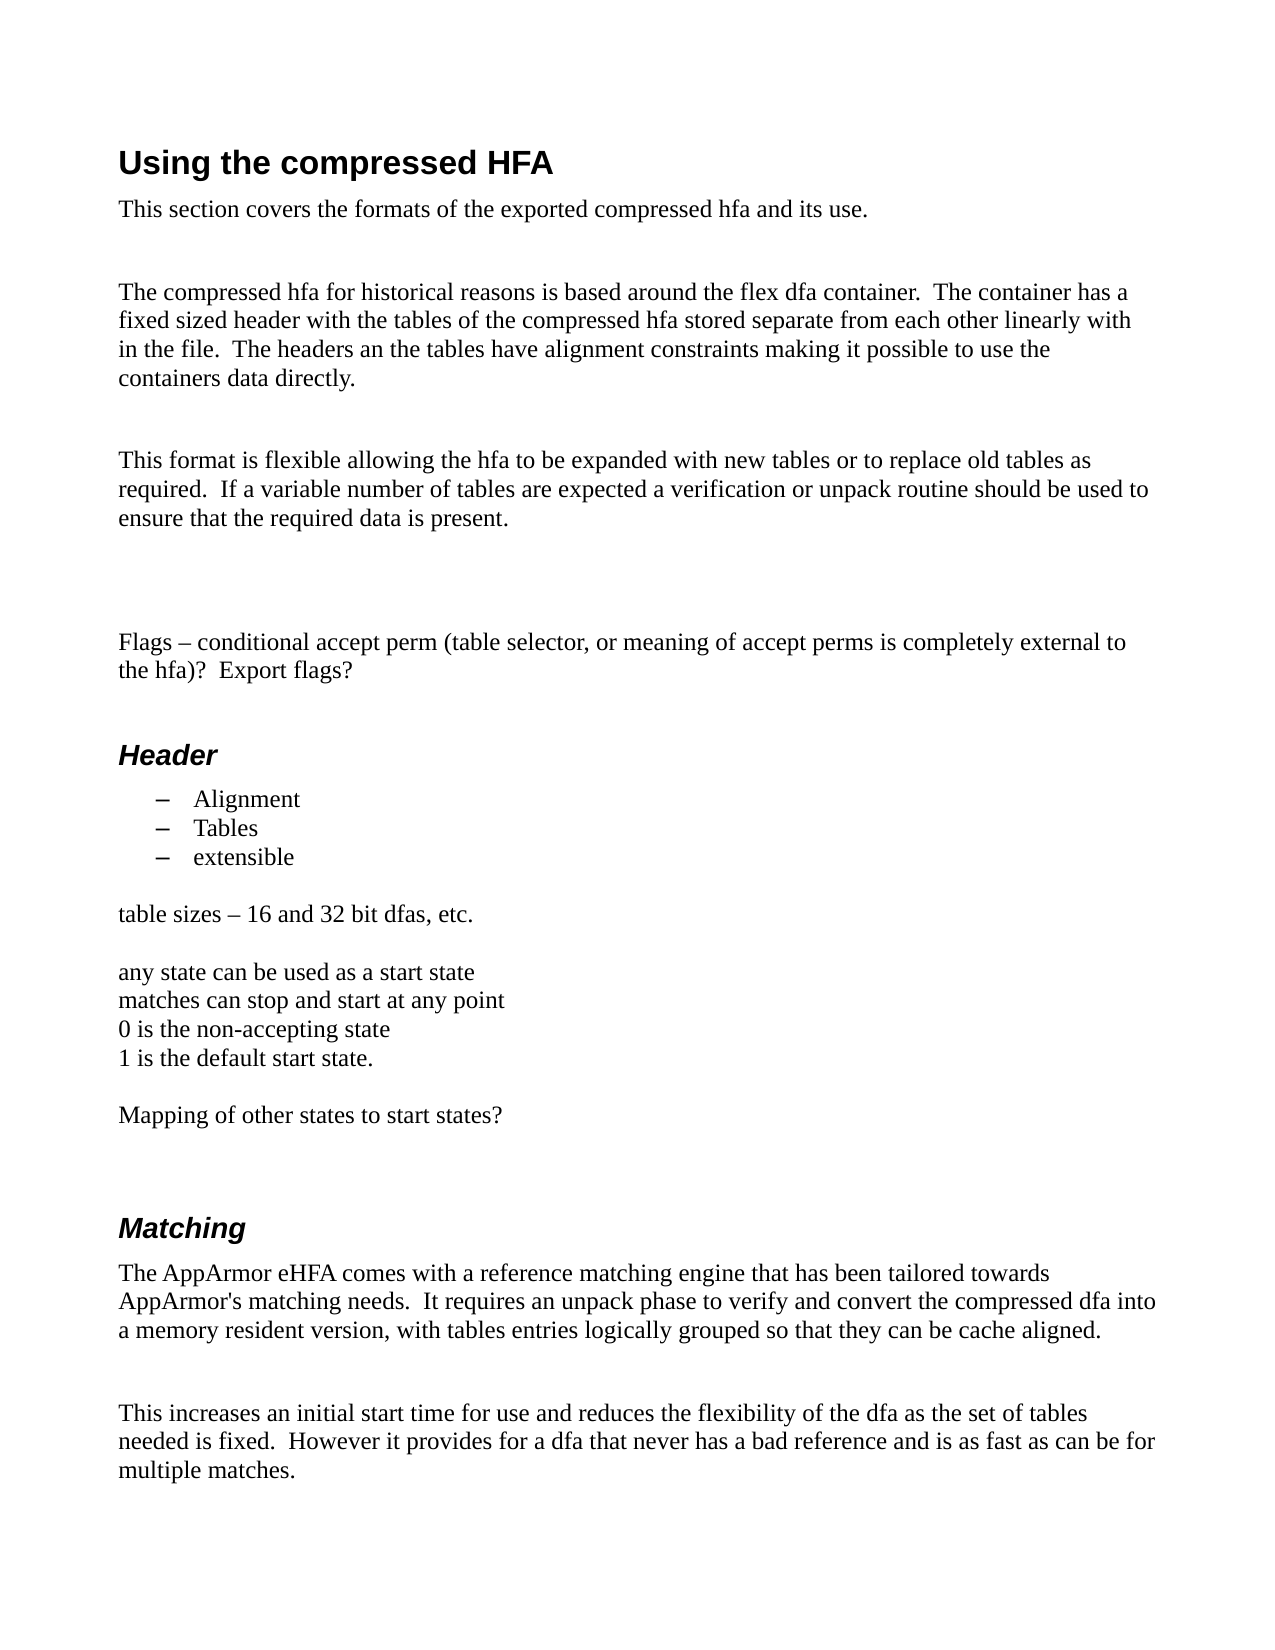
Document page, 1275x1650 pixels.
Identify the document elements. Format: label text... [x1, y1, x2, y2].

text 0 is the non-accepting state [118, 1014, 1157, 1043]
text Flags – conditional accept perm (table selector, or meaning of accept perms is completely external to the hfa)? Export flags? [118, 627, 1157, 684]
text This increases an initial start time for use and reduces the flexibility of the dfa as the set of tables needed is fixed. However it provides for a dfa that never has a bad reference and is as fast as can be for multiple matches. [118, 1398, 1157, 1484]
subtitle Matching [118, 1212, 1157, 1245]
list Alignment [156, 784, 1157, 813]
subtitle Header [118, 738, 1157, 772]
text This section covers the formats of the exported compressed hfa and its use. [118, 194, 1157, 223]
text matches can stop and start at any point [118, 985, 1157, 1014]
text The compressed hfa for historical reasons is based around the flex dfa container. The container has a fixed sized header with the tables of the compressed hfa stored separate from each other linearly with in the file. The headers an the tables have alignment constraints making it possible to use the containers data directly. [118, 277, 1157, 392]
text 1 is the default start state. [118, 1043, 1157, 1072]
text The AppArmor eHFA comes with a reference matching engine that has been tailored towards AppArmor's matching needs. It requires an unpack phase to verify and convert the compressed dfa into a memory resident version, with tables entries logically grouped so that they can be cache aligned. [118, 1258, 1157, 1344]
text Mapping of other states to start states? [118, 1100, 1157, 1129]
text any state can be used as a start state [118, 957, 1157, 985]
text table sizes – 16 and 32 bit dfas, etc. [118, 899, 1157, 928]
list extensible [156, 842, 1157, 870]
text This format is flexible allowing the hfa to be expanded with new tables or to replace old tables as required. If a variable number of tables are expected a verification or unpack routine should be used to ensure that the required data is present. [118, 446, 1157, 532]
subtitle Using the compressed HFA [118, 143, 1157, 182]
list Tables [156, 813, 1157, 842]
